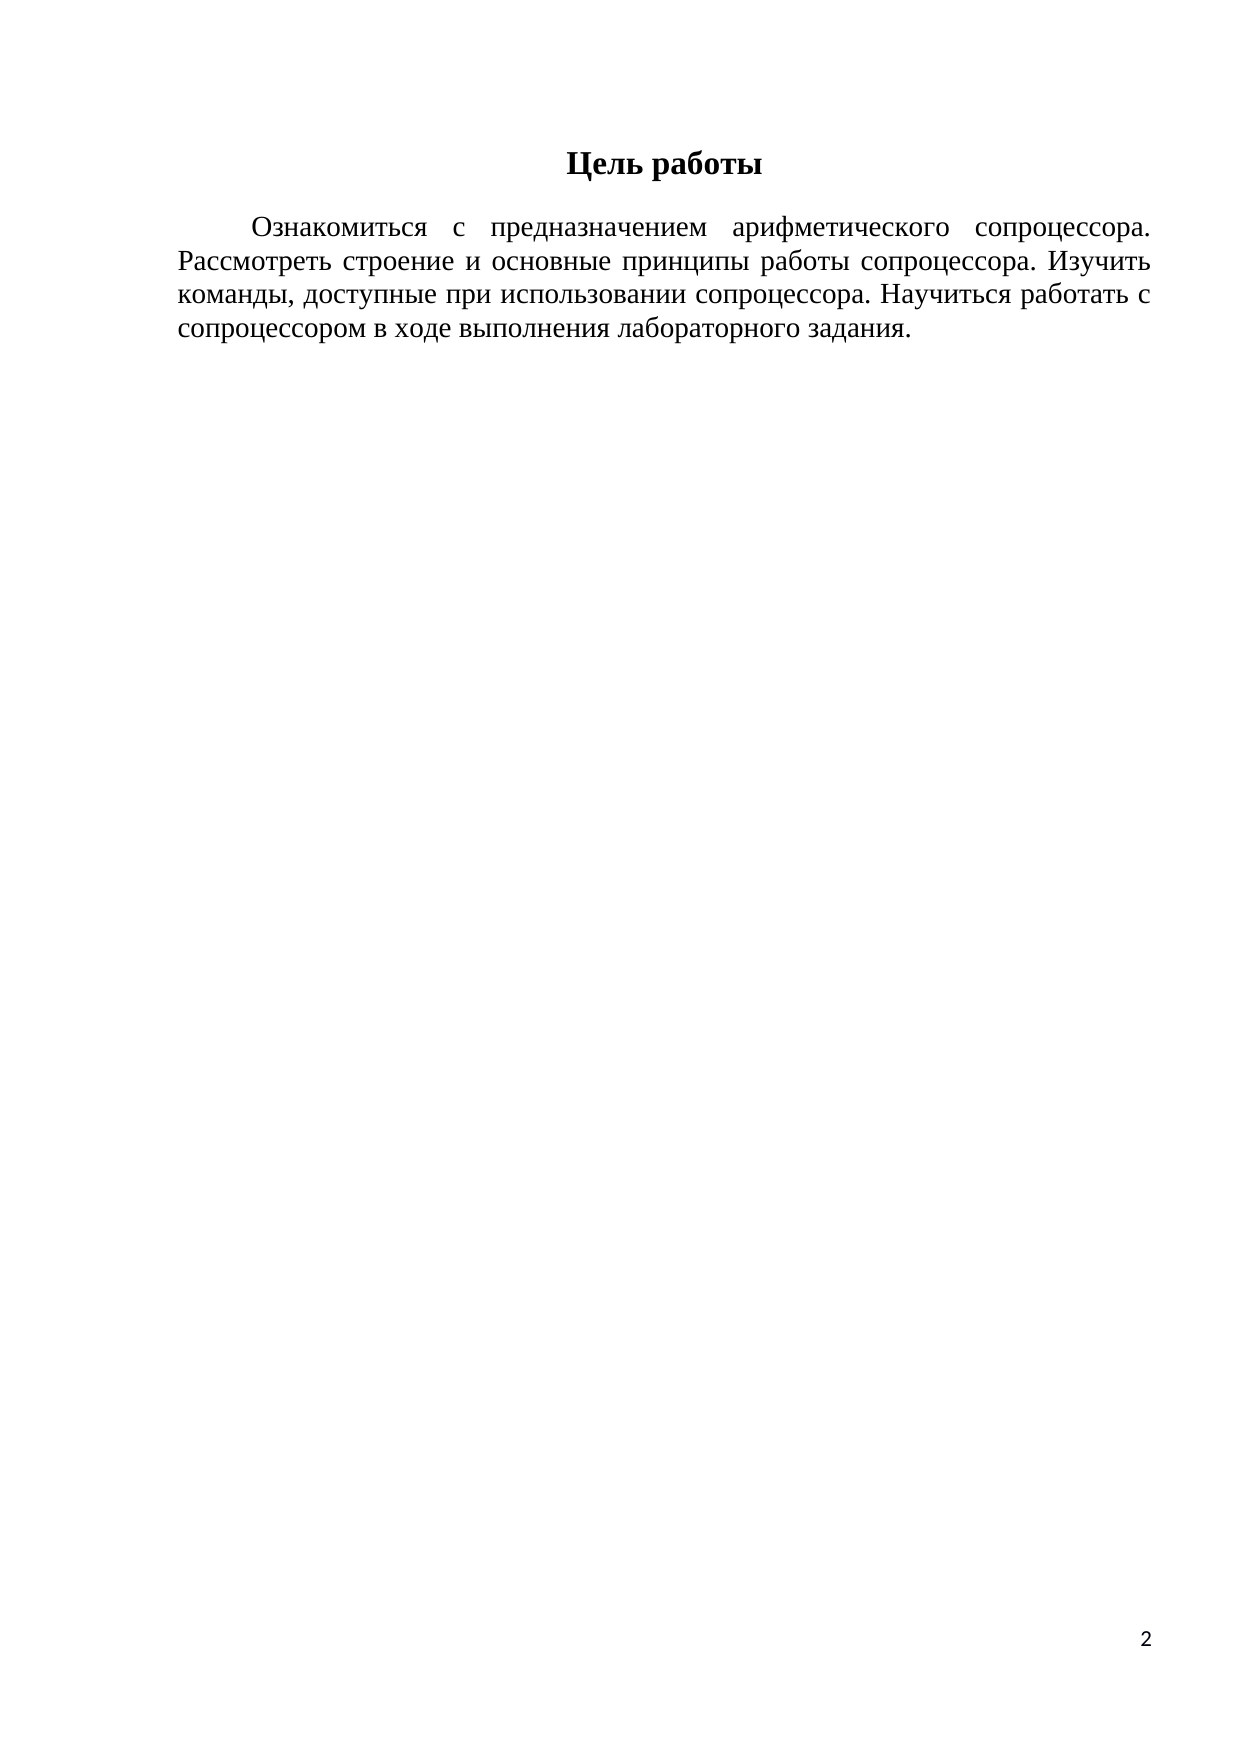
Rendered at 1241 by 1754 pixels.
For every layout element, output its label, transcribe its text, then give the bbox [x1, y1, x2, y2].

subtitle Цель работы [177, 143, 1152, 181]
text Ознакомиться с предназначением арифметического сопроцессора. Рассмотреть строение и основные принципы работы сопроцессора. Изучить команды, доступные при использовании сопроцессора. Научиться работать с сопроцессором в ходе выполнения лабораторного задания. [177, 209, 1152, 344]
